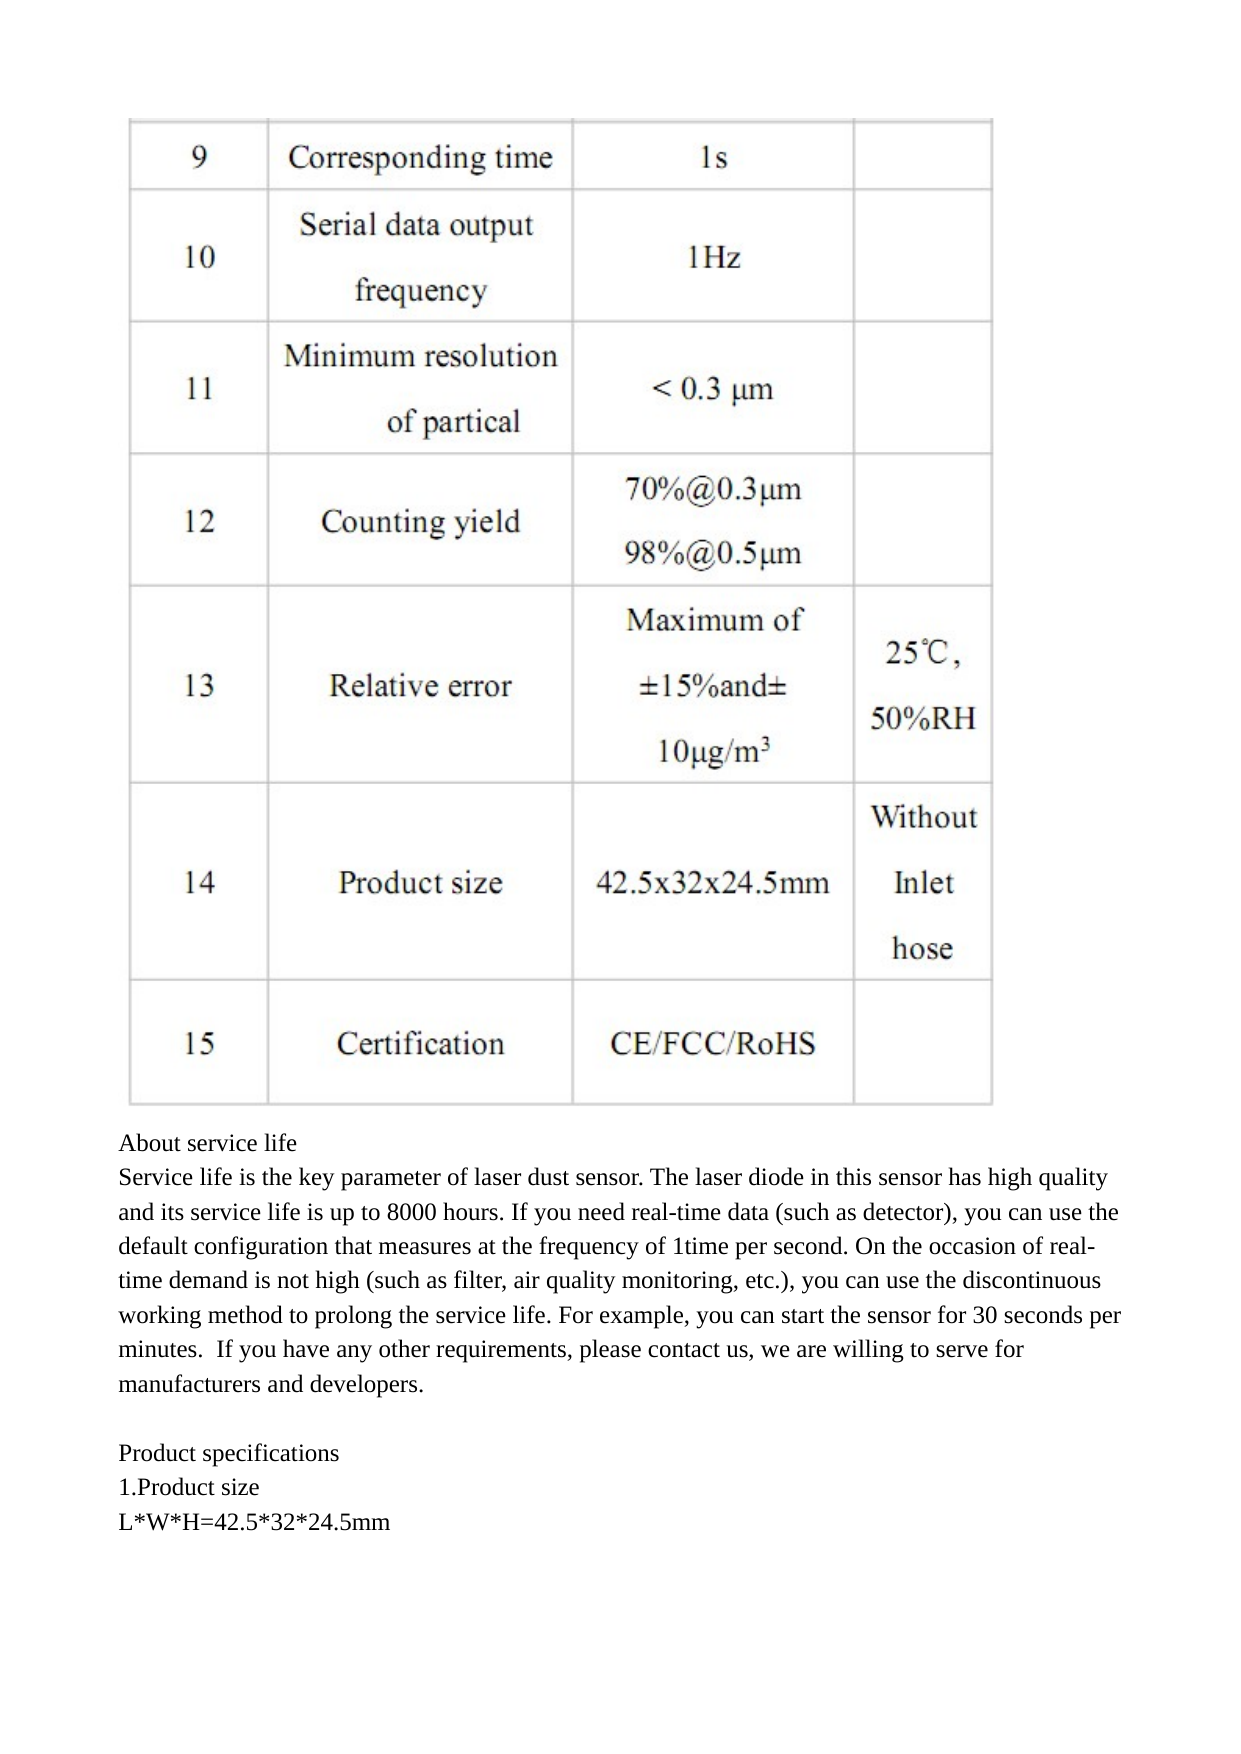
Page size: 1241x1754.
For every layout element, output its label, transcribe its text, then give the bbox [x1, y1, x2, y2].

text About service life [118, 1128, 1122, 1156]
picture [118, 118, 1003, 1117]
text L*W*H=42.5*32*24.5mm [118, 1507, 1122, 1536]
text Product specifications [118, 1438, 1122, 1467]
text Service life is the key parameter of laser dust sensor. The laser diode in this sensor has high quality and its service life is up to 8000 hours. If you need real-time data (such as detector), you can use the default configuration that measures at the frequency of 1time per second. On the occasion of real-time demand is not high (such as filter, air quality monitoring, etc.), you can use the discontinuous working method to prolong the service life. For example, you can start the sensor for 30 seconds per minutes. If you have any other requirements, please contact us, we are willing to serve for manufacturers and developers. [118, 1162, 1122, 1398]
text 1.Product size [118, 1472, 1122, 1501]
